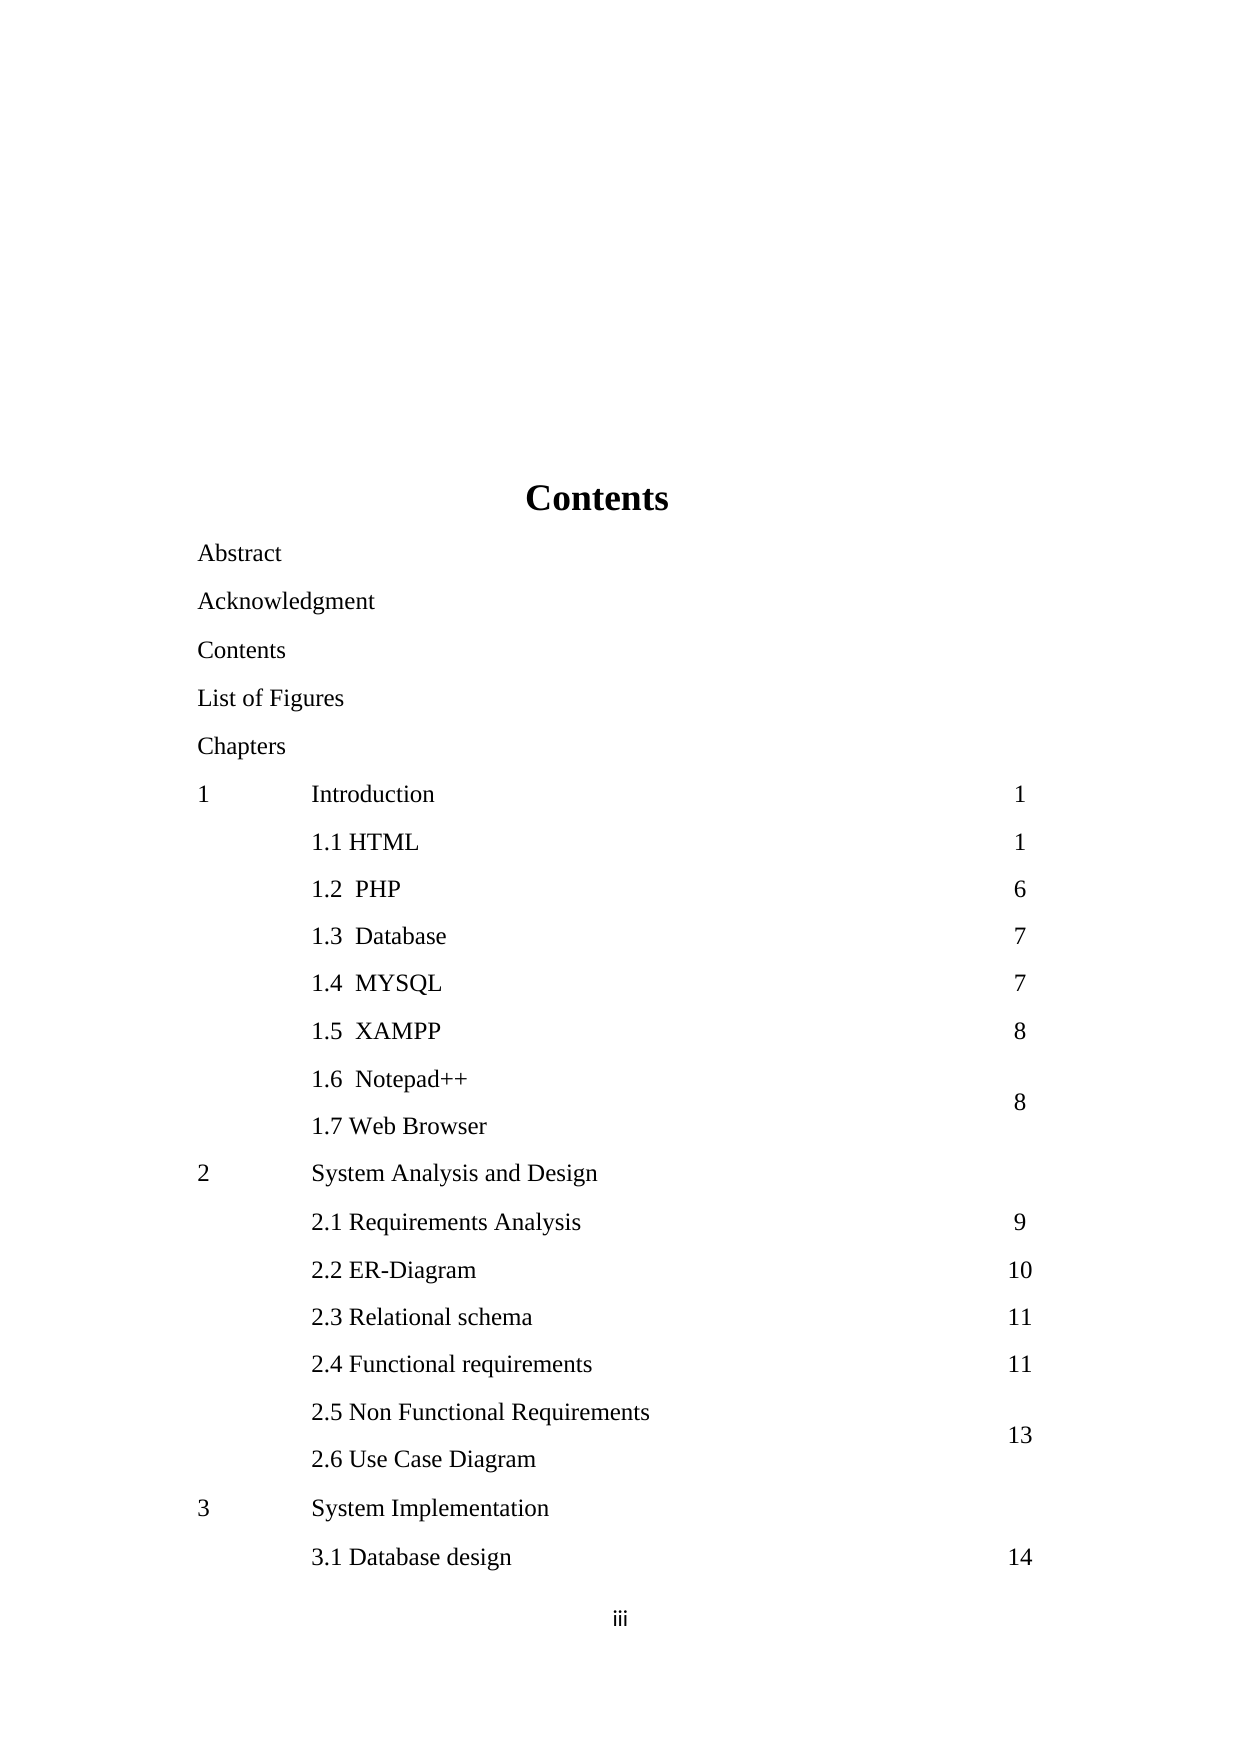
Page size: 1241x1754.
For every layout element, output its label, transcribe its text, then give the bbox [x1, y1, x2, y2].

table_cell 1 [985, 827, 1054, 874]
table_cell [186, 1206, 300, 1254]
table_cell 1 [985, 779, 1054, 827]
table_cell 1.4 MYSQL [300, 968, 985, 1015]
table_header Abstract [186, 538, 985, 586]
table_cell [985, 1158, 1054, 1206]
table_cell [985, 683, 1054, 731]
table_cell 8 [985, 1064, 1054, 1158]
table_cell [985, 731, 1054, 779]
table_cell [186, 1254, 300, 1302]
table_cell 2.5 Non Functional Requirements 2.6 Use Case Diagram [300, 1397, 985, 1491]
table_cell 1.1 HTML [300, 827, 985, 874]
table_header [985, 538, 1054, 586]
table_cell List of Figures [186, 683, 985, 731]
table_cell [186, 968, 300, 1015]
table_cell 1 [186, 779, 300, 827]
table_cell 3.1 Database design [300, 1541, 985, 1590]
table_cell 11 [985, 1303, 1054, 1349]
table_cell 8 [985, 1015, 1054, 1064]
table_cell 2.1 Requirements Analysis [300, 1206, 985, 1254]
table_cell 9 [985, 1206, 1054, 1254]
table_cell Acknowledgment [186, 586, 985, 634]
table_cell 2 [186, 1158, 300, 1206]
table_cell 14 [985, 1541, 1054, 1590]
table_cell [186, 1064, 300, 1158]
table_cell 7 [985, 921, 1054, 968]
table_cell [186, 1015, 300, 1064]
table_cell System Implementation [300, 1491, 985, 1541]
table_cell Chapters [186, 731, 985, 779]
table_cell [186, 1541, 300, 1590]
table_cell 2.3 Relational schema [300, 1303, 985, 1349]
table_cell 1.5 XAMPP [300, 1015, 985, 1064]
table_cell 3 [186, 1491, 300, 1541]
table_cell Introduction [300, 779, 985, 827]
table_cell 7 [985, 968, 1054, 1015]
table_cell 2.2 ER-Diagram [300, 1254, 985, 1302]
table_cell 13 [985, 1397, 1054, 1491]
table_cell 2.4 Functional requirements [300, 1350, 985, 1397]
table_cell [186, 921, 300, 968]
table_cell 1.3 Database [300, 921, 985, 968]
table_cell 6 [985, 874, 1054, 921]
table_cell [985, 1491, 1054, 1541]
table_cell [985, 634, 1054, 682]
table_cell [186, 1303, 300, 1349]
table_cell [186, 827, 300, 874]
table_cell 1.6 Notepad++ 1.7 Web Browser [300, 1064, 985, 1158]
table_cell 10 [985, 1254, 1054, 1302]
table_cell [985, 586, 1054, 634]
table_cell [186, 1350, 300, 1491]
text Contents [150, 475, 1090, 518]
table_cell System Analysis and Design [300, 1158, 985, 1206]
table_cell [186, 874, 300, 921]
table_cell 11 [985, 1350, 1054, 1397]
table_cell Contents [186, 634, 985, 682]
table_cell 1.2 PHP [300, 874, 985, 921]
